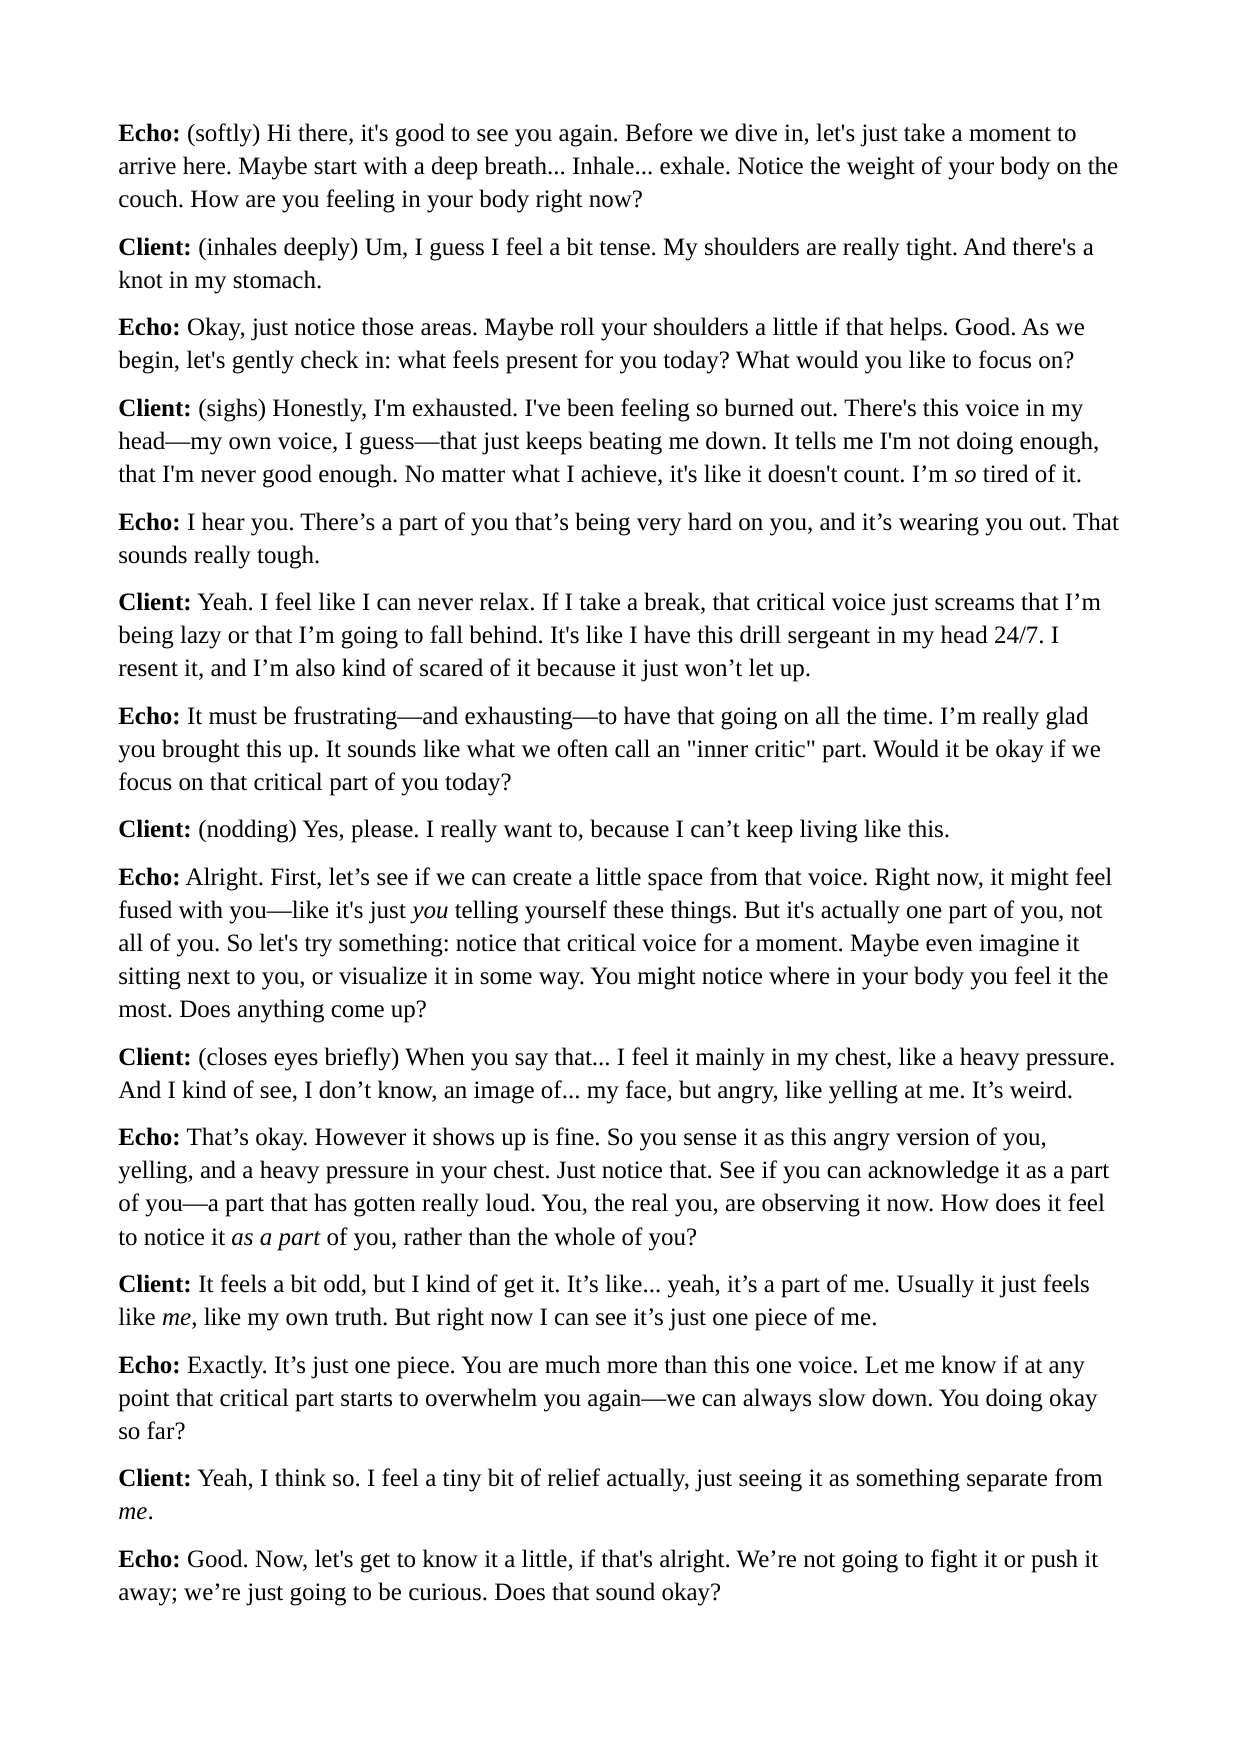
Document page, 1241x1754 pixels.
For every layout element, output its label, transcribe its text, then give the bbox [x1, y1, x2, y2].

text Client: Yeah. I feel like I can never relax. If I take a break, that critical voice just screams that I’m being lazy or that I’m going to fall behind. It's like I have this drill sergeant in my head 24/7. I resent it, and I’m also kind of scared of it because it just won’t let up. [118, 587, 1122, 682]
text Echo: It must be frustrating—and exhausting—to have that going on all the time. I’m really glad you brought this up. It sounds like what we often call an "inner critic" part. Would it be okay if we focus on that critical part of you today? [118, 701, 1122, 796]
text Echo: (softly) Hi there, it's good to see you again. Before we dive in, let's just take a moment to arrive here. Maybe start with a deep breath... Inhale... exhale. Notice the weight of your body on the couch. How are you feeling in your body right now? [118, 118, 1122, 213]
text Client: Yeah, I think so. I feel a tiny bit of relief actually, just seeing it as something separate from me. [118, 1463, 1122, 1525]
text Echo: Good. Now, let's get to know it a little, if that's alright. We’re not going to fight it or push it away; we’re just going to be curious. Does that sound okay? [118, 1544, 1122, 1606]
text Client: (nodding) Yes, please. I really want to, because I can’t keep living like this. [118, 814, 1122, 843]
text Client: It feels a bit odd, but I kind of get it. It’s like... yeah, it’s a part of me. Usually it just feels like me, like my own truth. But right now I can see it’s just one piece of me. [118, 1269, 1122, 1331]
text Client: (closes eyes briefly) When you say that... I feel it mainly in my chest, like a heavy pressure. And I kind of see, I don’t know, an image of... my face, but angry, like yelling at me. It’s weird. [118, 1042, 1122, 1104]
text Client: (sighs) Honestly, I'm exhausted. I've been feeling so burned out. There's this voice in my head—my own voice, I guess—that just keeps beating me down. It tells me I'm not doing enough, that I'm never good enough. No matter what I achieve, it's like it doesn't count. I’m so tired of it. [118, 393, 1122, 488]
text Echo: Alright. First, let’s see if we can create a little space from that voice. Right now, it might feel fused with you—like it's just you telling yourself these things. But it's actually one part of you, not all of you. So let's try something: notice that critical voice for a moment. Maybe even imagine it sitting next to you, or visualize it in some way. You might notice where in your body you feel it the most. Does anything come up? [118, 862, 1122, 1023]
text Echo: Okay, just notice those areas. Maybe roll your shoulders a little if that helps. Good. As we begin, let's gently check in: what feels present for you today? What would you like to focus on? [118, 312, 1122, 374]
text Echo: That’s okay. However it shows up is fine. So you sense it as this angry version of you, yelling, and a heavy pressure in your chest. Just notice that. See if you can acknowledge it as a part of you—a part that has gotten really loud. You, the real you, are observing it now. How does it feel to notice it as a part of you, rather than the whole of you? [118, 1122, 1122, 1250]
text Echo: Exactly. It’s just one piece. You are much more than this one voice. Let me know if at any point that critical part starts to overwhelm you again—we can always slow down. You doing okay so far? [118, 1350, 1122, 1444]
text Client: (inhales deeply) Um, I guess I feel a bit tense. My shoulders are really tight. And there's a knot in my stomach. [118, 232, 1122, 293]
text Echo: I hear you. There’s a part of you that’s being very hard on you, and it’s wearing you out. That sounds really tough. [118, 507, 1122, 568]
